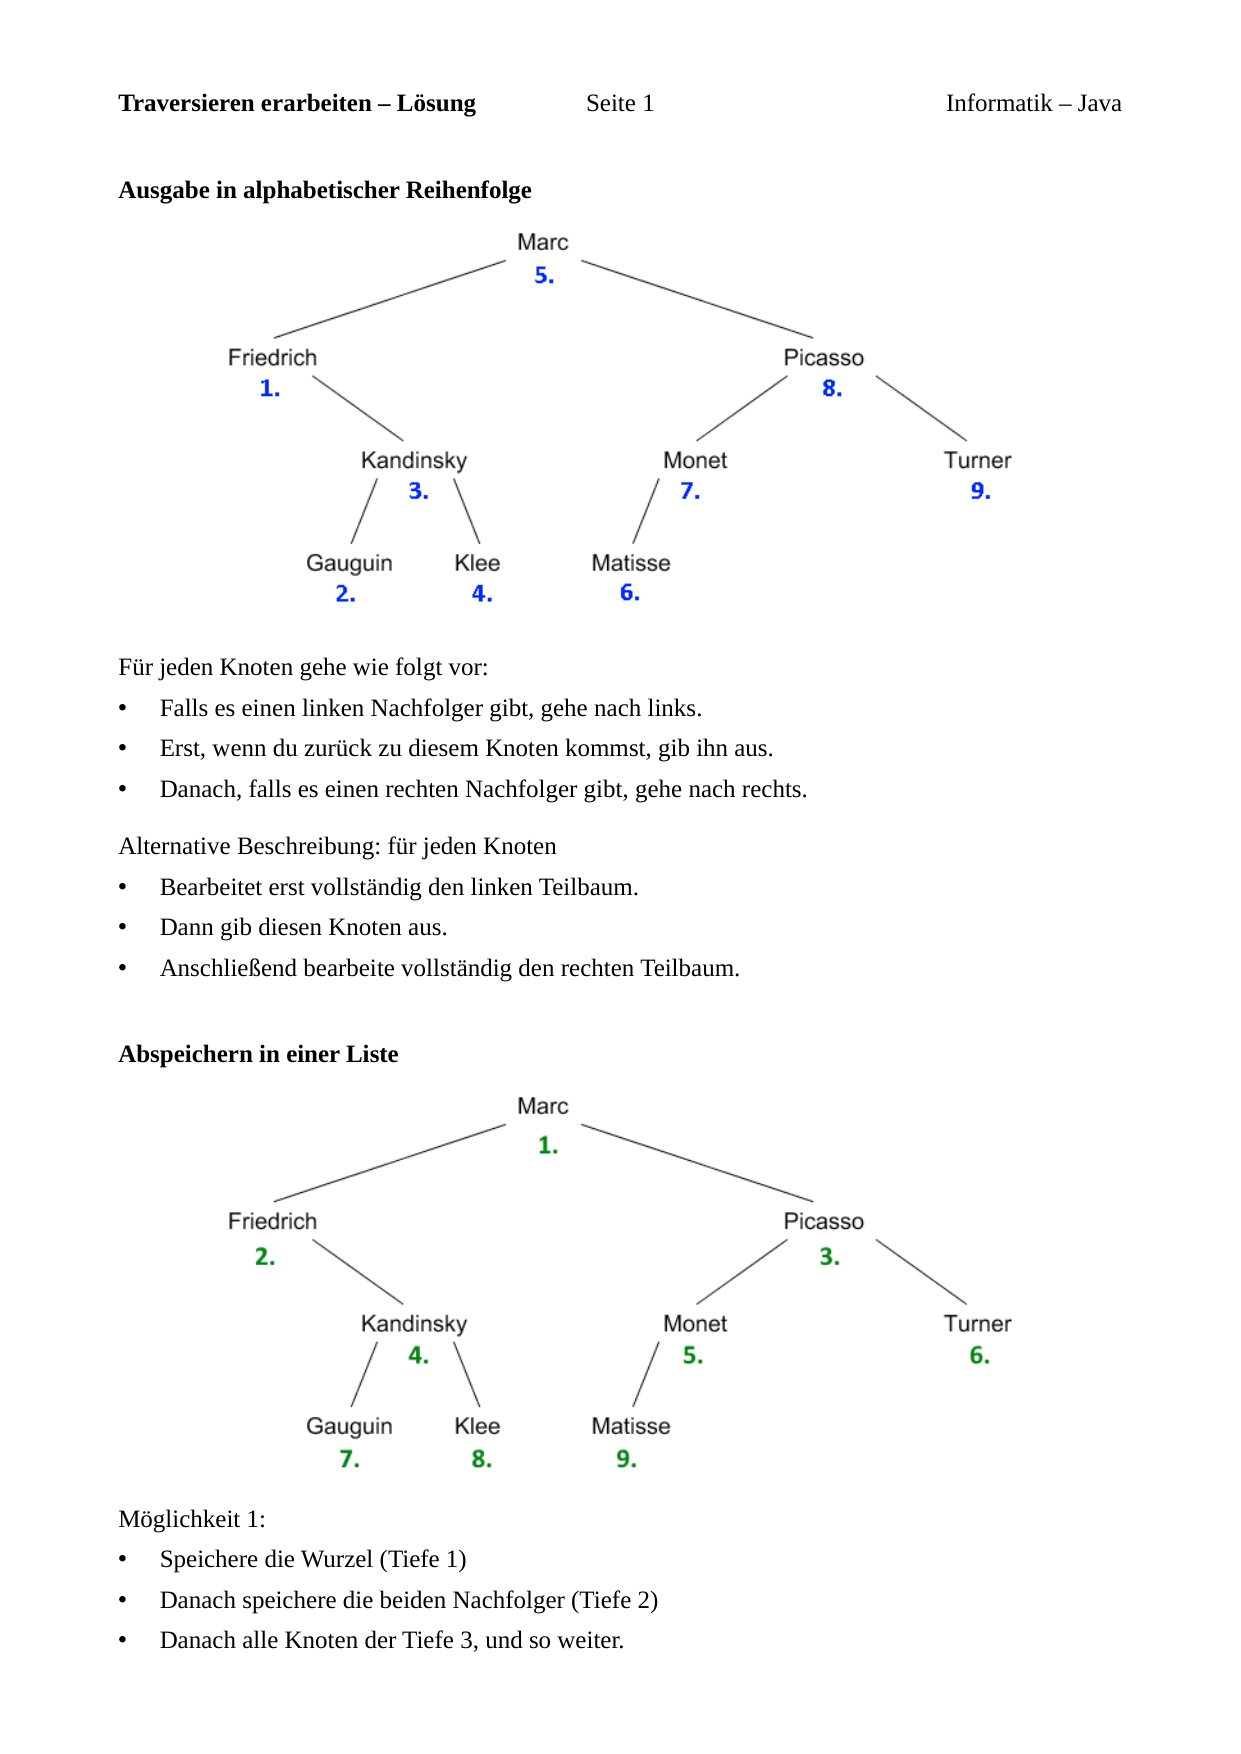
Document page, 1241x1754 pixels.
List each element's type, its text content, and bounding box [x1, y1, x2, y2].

list Falls es einen linken Nachfolger gibt, gehe nach links. [118, 693, 1122, 721]
list Anschließend bearbeite vollständig den rechten Teilbaum. [118, 953, 1122, 981]
text Alternative Beschreibung: für jeden Knoten [118, 831, 1122, 860]
text Für jeden Knoten gehe wie folgt vor: [118, 652, 1122, 681]
picture [228, 1096, 1013, 1475]
list Danach alle Knoten der Tiefe 3, und so weiter. [118, 1625, 1122, 1654]
text Ausgabe in alphabetischer Reihenfolge [118, 176, 1122, 204]
list Erst, wenn du zurück zu diesem Knoten kommst, gib ihn aus. [118, 733, 1122, 762]
list Dann gib diesen Knoten aus. [118, 912, 1122, 941]
list Danach, falls es einen rechten Nachfolger gibt, gehe nach rechts. [118, 774, 1122, 802]
list Bearbeitet erst vollständig den linken Teilbaum. [118, 872, 1122, 900]
text Abspeichern in einer Liste [118, 1039, 1122, 1068]
picture [228, 233, 1013, 612]
text Möglichkeit 1: [118, 1504, 1122, 1532]
list Speichere die Wurzel (Tiefe 1) [118, 1544, 1122, 1573]
list Danach speichere die beiden Nachfolger (Tiefe 2) [118, 1585, 1122, 1613]
